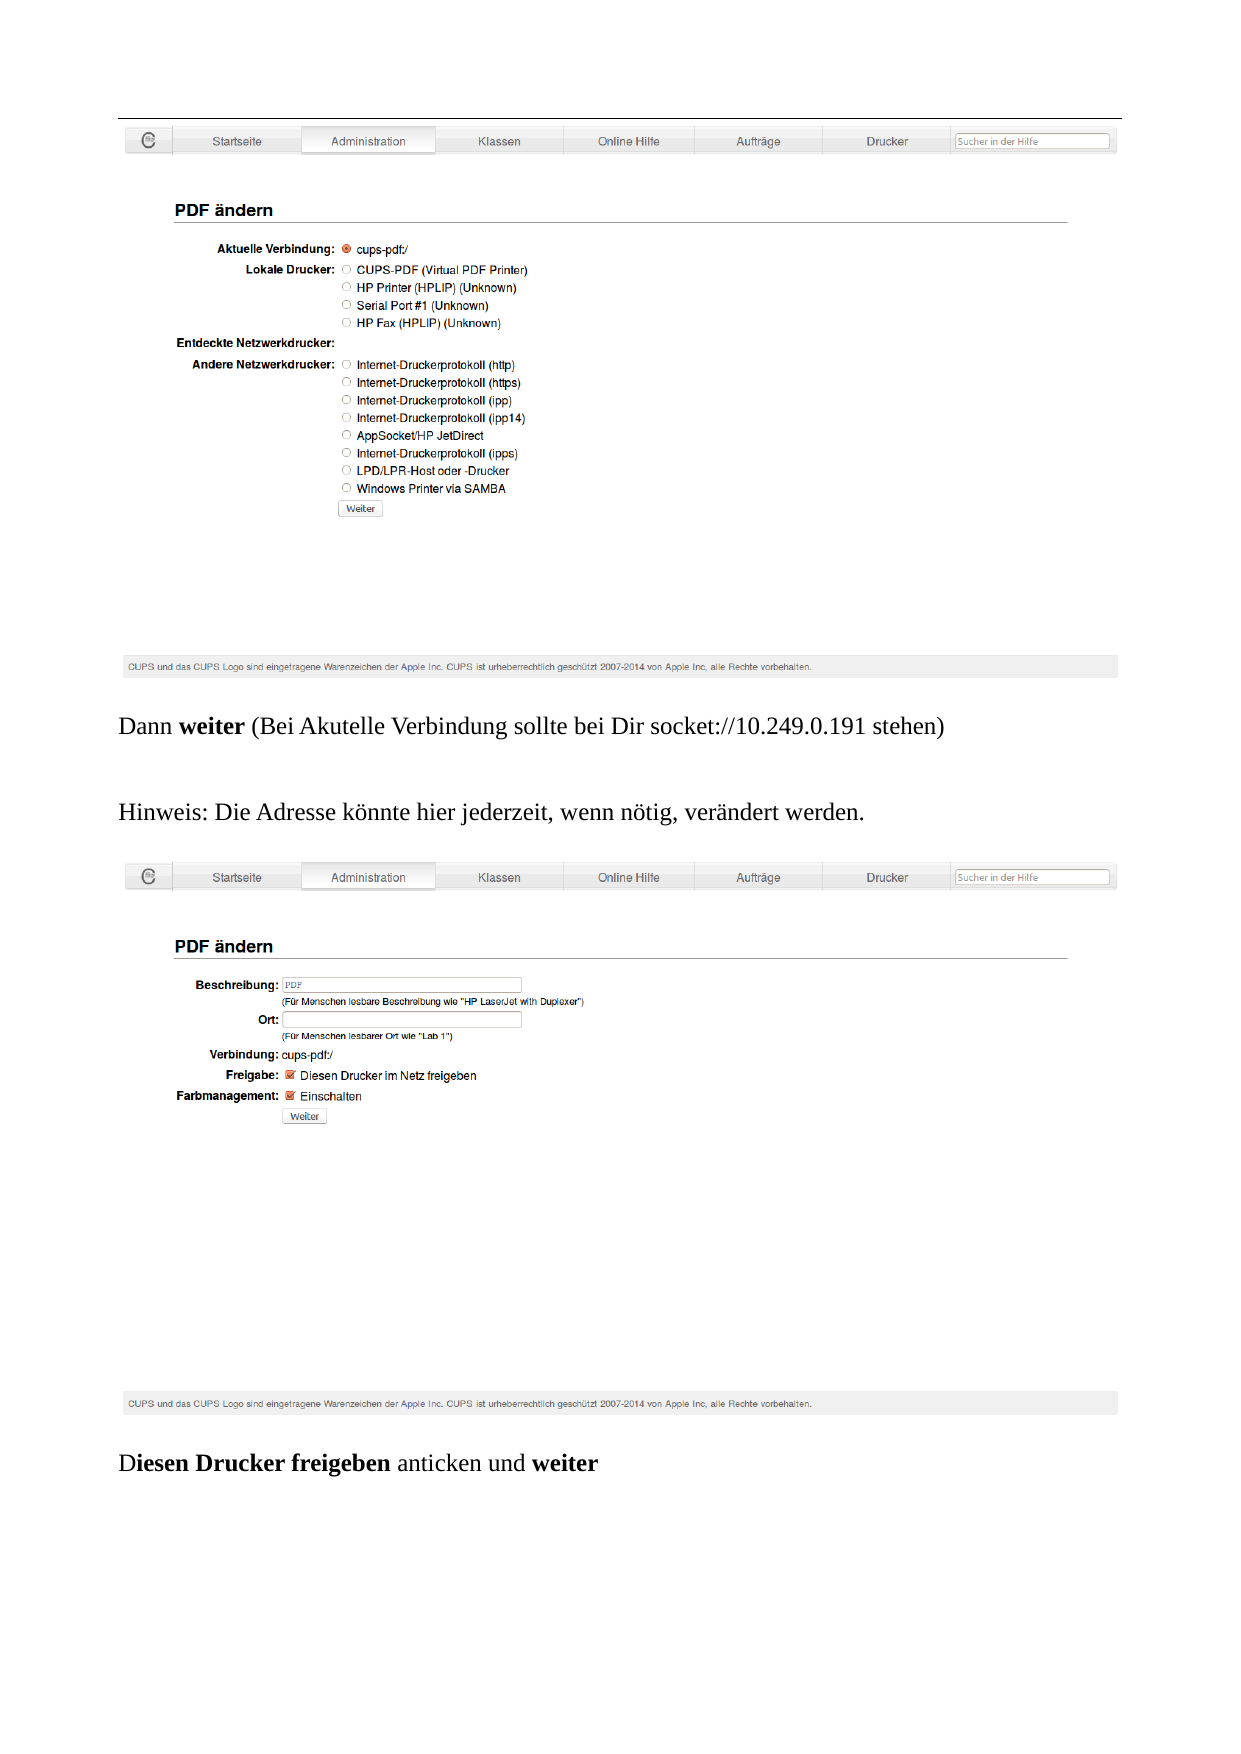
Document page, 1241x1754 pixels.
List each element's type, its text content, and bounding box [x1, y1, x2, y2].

picture [118, 118, 1123, 683]
picture [118, 855, 1123, 1420]
text Diesen Drucker freigeben anticken und weiter [118, 1448, 1122, 1477]
text Dann weiter (Bei Akutelle Verbindung sollte bei Dir socket://10.249.0.191 stehen) [118, 711, 1122, 740]
text Hinweis: Die Adresse könnte hier jederzeit, wenn nötig, verändert werden. [118, 797, 1122, 826]
